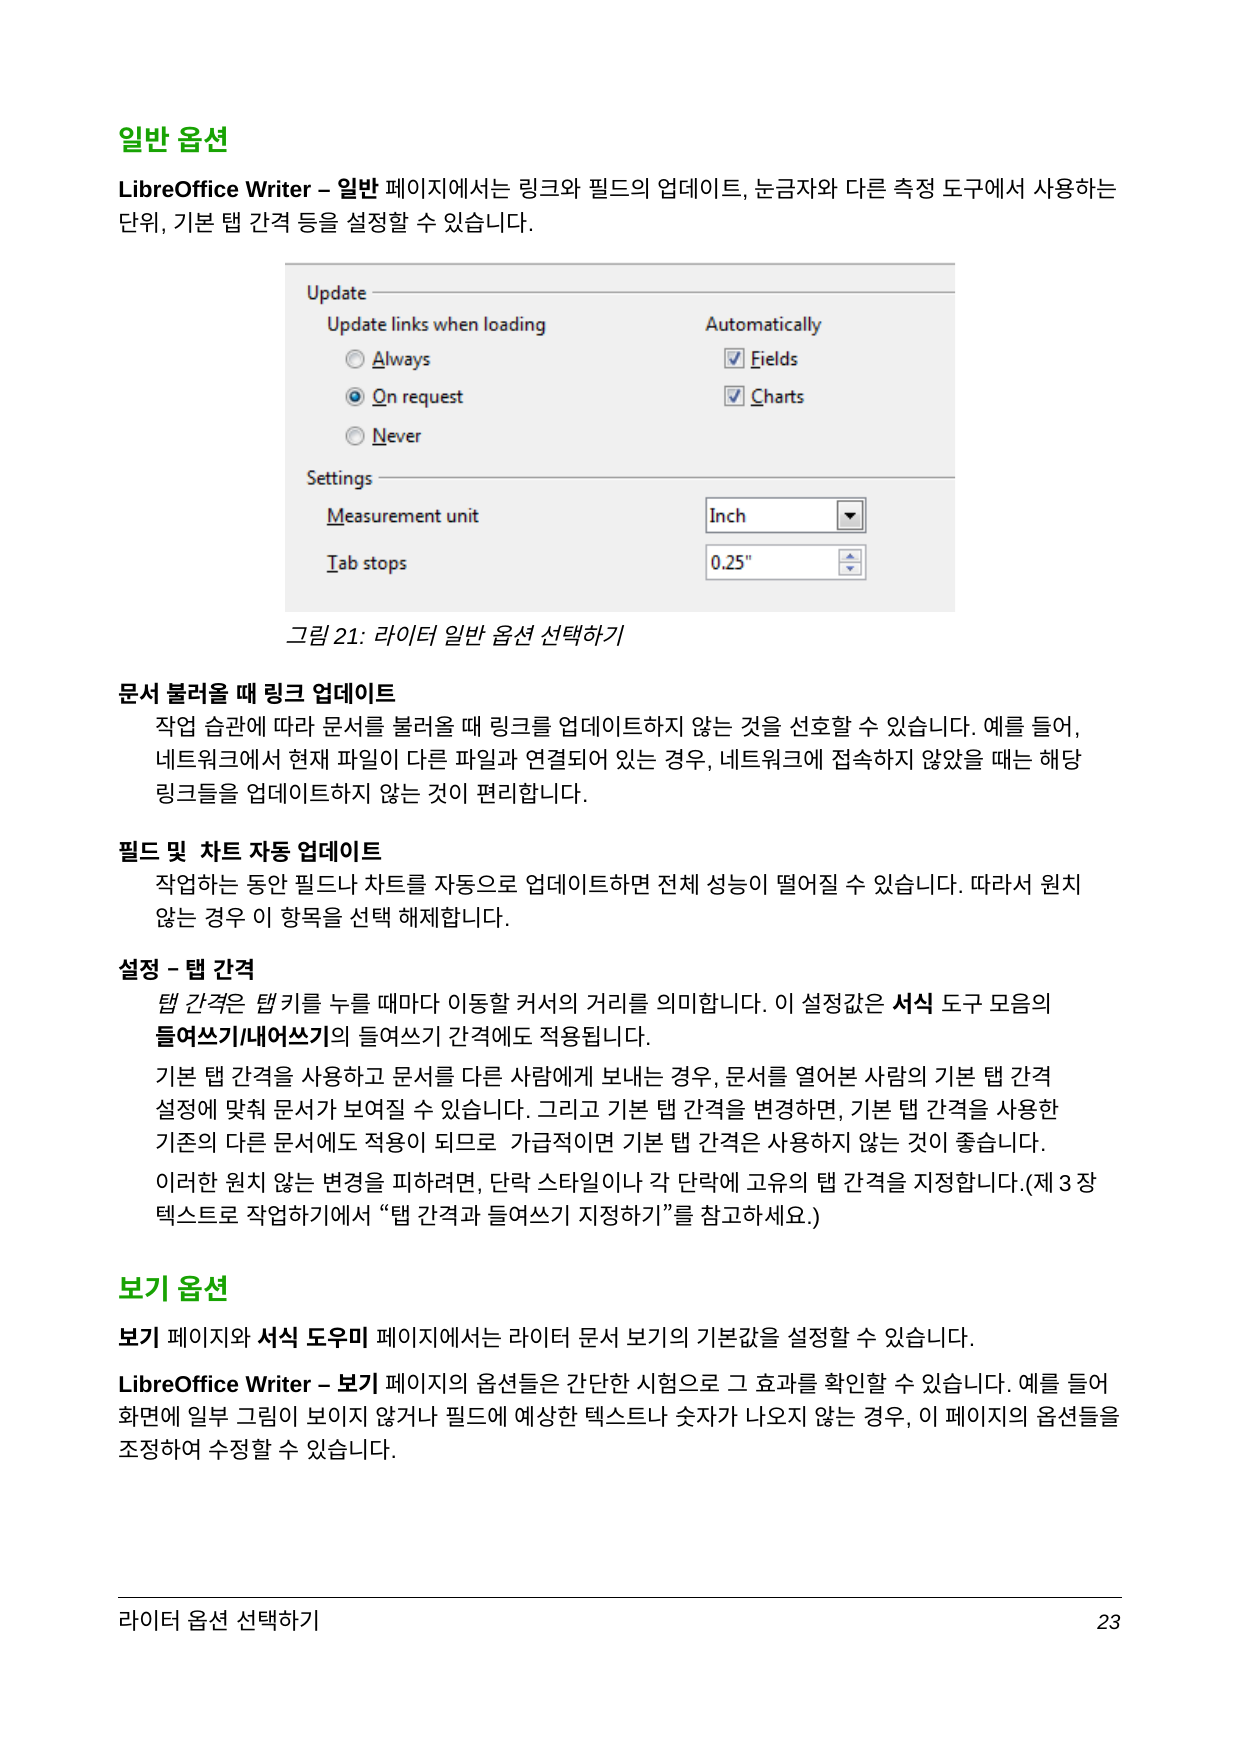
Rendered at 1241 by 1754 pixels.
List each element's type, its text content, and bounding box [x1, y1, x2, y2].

text LibreOffice Writer – 일반 페이지에서는 링크와 필드의 업데이트, 눈금자와 다른 측정 도구에서 사용하는 단위, 기본 탭 간격 등을 설정할 수 있습니다. [118, 171, 1122, 238]
text 기본 탭 간격을 사용하고 문서를 다른 사람에게 보내는 경우, 문서를 열어본 사람의 기본 탭 간격 설정에 맞춰 문서가 보여질 수 있습니다. 그리고 기본 탭 간격을 변경하면, 기본 탭 간격을 사용한 기존의 다른 문서에도 적용이 되므로 가급적이면 기본 탭 간격은 사용하지 않는 것이 좋습니다. [156, 1058, 1122, 1158]
subtitle 보기 옵션 [118, 1267, 1122, 1307]
text 이러한 원치 않는 변경을 피하려면, 단락 스타일이나 각 단락에 고유의 탭 간격을 지정합니다.(제3장 텍스트로 작업하기에서 “탭 간격과 들여쓰기 지정하기”를 참고하세요.) [156, 1165, 1122, 1231]
text 작업하는 동안 필드나 차트를 자동으로 업데이트하면 전체 성능이 떨어질 수 있습니다. 따라서 원치 않는 경우 이 항목을 선택 해제합니다. [156, 867, 1122, 933]
text 그림 21: 라이터 일반 옵션 선택하기 [285, 618, 955, 651]
text 설정 – 탭 간격 [118, 952, 1122, 986]
text 문서 불러올 때 링크 업데이트 [118, 676, 1122, 709]
picture [285, 262, 956, 612]
subtitle 일반 옵션 [118, 118, 1122, 159]
text 보기 페이지와 서식 도우미 페이지에서는 라이터 문서 보기의 기본값을 설정할 수 있습니다. [118, 1320, 1122, 1353]
text LibreOffice Writer – 보기 페이지의 옵션들은 간단한 시험으로 그 효과를 확인할 수 있습니다. 예를 들어 화면에 일부 그림이 보이지 않거나 필드에 예상한 텍스트나 숫자가 나오지 않는 경우, 이 페이지의 옵션들을 조정하여 수정할 수 있습니다. [118, 1366, 1122, 1465]
text 작업 습관에 따라 문서를 불러올 때 링크를 업데이트하지 않는 것을 선호할 수 있습니다. 예를 들어, 네트워크에서 현재 파일이 다른 파일과 연결되어 있는 경우, 네트워크에 접속하지 않았을 때는 해당 링크들을 업데이트하지 않는 것이 편리합니다. [156, 709, 1122, 809]
text 탭 간격은 탭 키를 누를 때마다 이동할 커서의 거리를 의미합니다. 이 설정값은 서식 도구 모음의 들여쓰기/내어쓰기의 들여쓰기 간격에도 적용됩니다. [156, 986, 1122, 1052]
text 필드 및 차트 자동 업데이트 [118, 834, 1122, 867]
